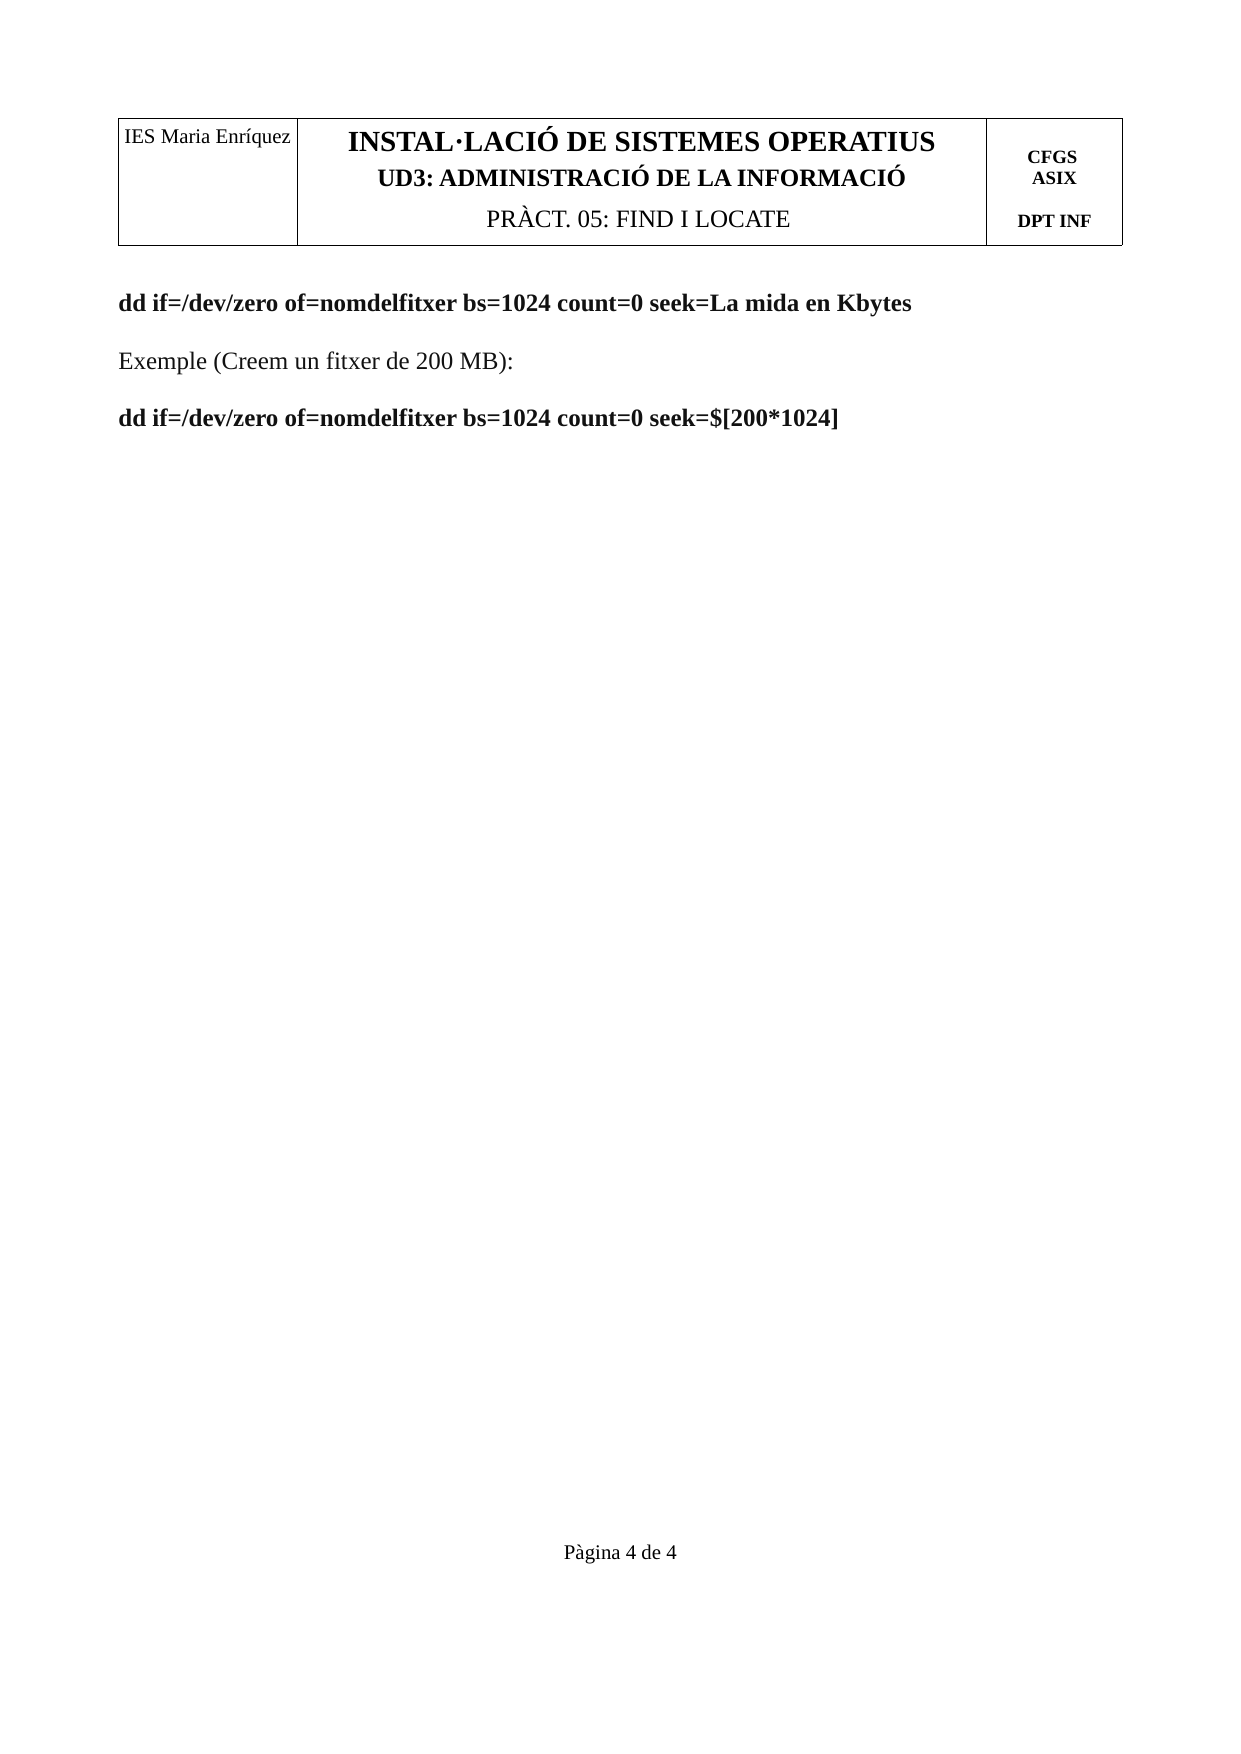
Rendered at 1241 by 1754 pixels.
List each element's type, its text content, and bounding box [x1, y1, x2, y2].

text dd if=/dev/zero of=nomdelfitxer bs=1024 count=0 seek=$[200*1024] [118, 403, 1122, 432]
text Exemple (Creem un fitxer de 200 MB): [118, 346, 1122, 375]
text dd if=/dev/zero of=nomdelfitxer bs=1024 count=0 seek=La mida en Kbytes [118, 288, 1122, 317]
